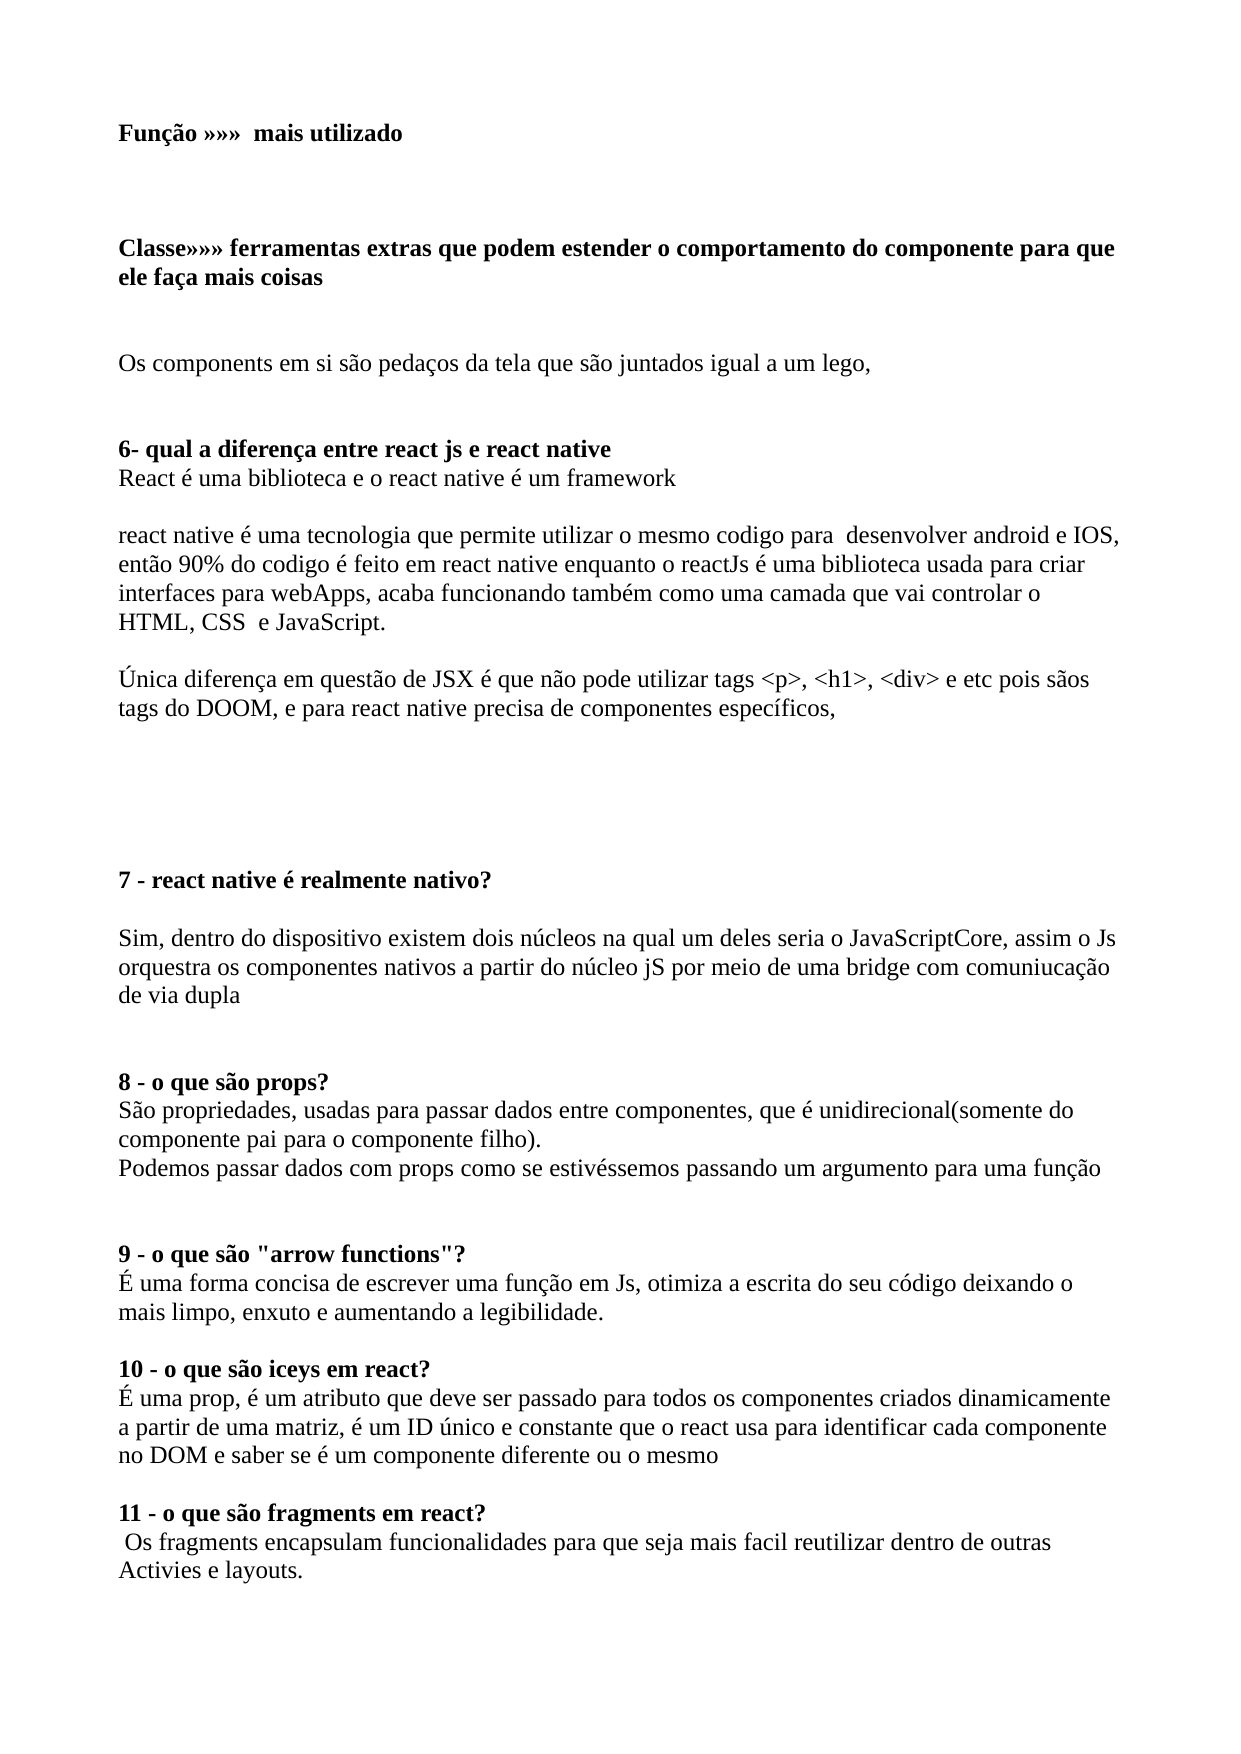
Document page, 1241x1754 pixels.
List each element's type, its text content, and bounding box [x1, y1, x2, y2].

text Classe»»» ferramentas extras que podem estender o comportamento do componente para que ele faça mais coisas [118, 233, 1122, 291]
text São propriedades, usadas para passar dados entre componentes, que é unidirecional(somente do componente pai para o componente filho). [118, 1096, 1122, 1153]
text 11 - o que são fragments em react? [118, 1498, 1122, 1527]
text 9 - o que são "arrow functions"? [118, 1239, 1122, 1268]
text 8 - o que são props? [118, 1067, 1122, 1096]
text Os fragments encapsulam funcionalidades para que seja mais facil reutilizar dentro de outras Activies e layouts. [118, 1527, 1122, 1584]
text É uma prop, é um atributo que deve ser passado para todos os componentes criados dinamicamente a partir de uma matriz, é um ID único e constante que o react usa para identificar cada componente no DOM e saber se é um componente diferente ou o mesmo [118, 1383, 1122, 1469]
text 6- qual a diferença entre react js e react native [118, 434, 1122, 463]
text Podemos passar dados com props como se estivéssemos passando um argumento para uma função [118, 1153, 1122, 1182]
text 10 - o que são iceys em react? [118, 1354, 1122, 1383]
text Os components em si são pedaços da tela que são juntados igual a um lego, [118, 348, 1122, 377]
text react native é uma tecnologia que permite utilizar o mesmo codigo para desenvolver android e IOS, então 90% do codigo é feito em react native enquanto o reactJs é uma biblioteca usada para criar interfaces para webApps, acaba funcionando também como uma camada que vai controlar o HTML, CSS e JavaScript. [118, 521, 1122, 636]
text 7 - react native é realmente nativo? [118, 866, 1122, 894]
text Sim, dentro do dispositivo existem dois núcleos na qual um deles seria o JavaScriptCore, assim o Js orquestra os componentes nativos a partir do núcleo jS por meio de uma bridge com comuniucação de via dupla [118, 923, 1122, 1009]
text Função »»» mais utilizado [118, 118, 1122, 147]
text React é uma biblioteca e o react native é um framework [118, 463, 1122, 492]
text É uma forma concisa de escrever uma função em Js, otimiza a escrita do seu código deixando o mais limpo, enxuto e aumentando a legibilidade. [118, 1268, 1122, 1326]
text Única diferença em questão de JSX é que não pode utilizar tags <p>, <h1>, <div> e etc pois sãos tags do DOOM, e para react native precisa de componentes específicos, [118, 664, 1122, 722]
